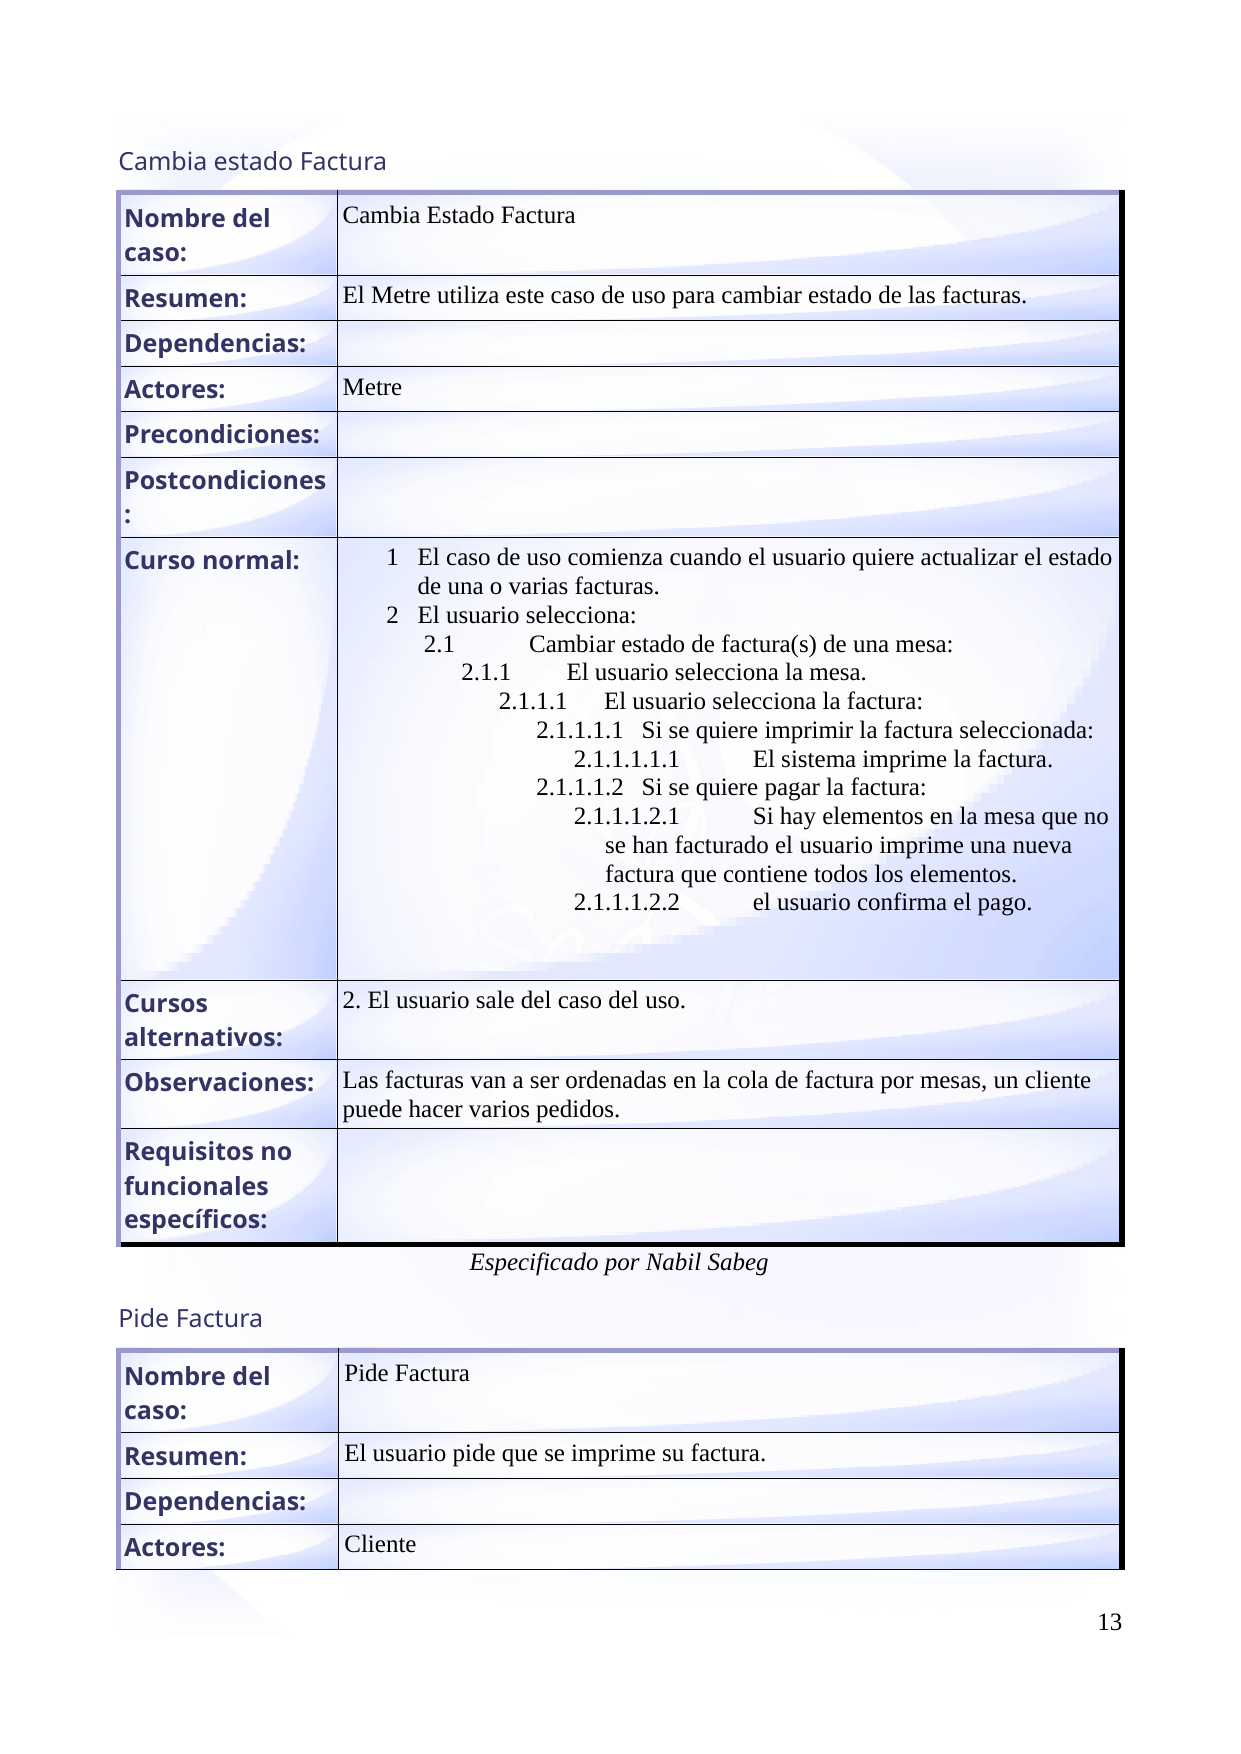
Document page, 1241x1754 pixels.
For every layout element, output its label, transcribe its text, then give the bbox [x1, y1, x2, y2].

table_cell Observaciones: [121, 1060, 337, 1128]
table_header Cambia Estado Factura [338, 195, 1119, 274]
table_cell Resumen: [121, 1433, 338, 1478]
table_cell Curso normal: [121, 538, 337, 979]
table_cell Actores: [121, 1525, 338, 1569]
table_cell Cursos alternativos: [121, 981, 337, 1059]
subtitle Pide Factura [118, 1301, 1122, 1335]
table_header Pide Factura [339, 1353, 1119, 1432]
table_cell Dependencias: [121, 321, 337, 366]
table_cell 2. El usuario sale del caso del uso. [338, 981, 1119, 1059]
table_cell [338, 458, 1119, 537]
table_cell [339, 1479, 1119, 1523]
picture [118, 1570, 1122, 1636]
table_cell Cliente [339, 1525, 1119, 1569]
table_cell El Metre utiliza este caso de uso para cambiar estado de las facturas. [338, 276, 1119, 320]
table_cell [338, 1129, 1119, 1242]
table_header Nombre del caso: [121, 195, 337, 274]
table_cell Dependencias: [121, 1479, 338, 1523]
table_cell Actores: [121, 367, 337, 411]
table_cell Resumen: [121, 276, 337, 320]
picture [118, 1276, 1122, 1301]
table_cell Precondiciones: [121, 412, 337, 457]
table_cell [338, 321, 1119, 366]
picture [118, 177, 1122, 190]
table_cell [338, 412, 1119, 457]
table_cell Requisitos no funcionales específicos: [121, 1129, 337, 1242]
subtitle Cambia estado Factura [118, 143, 1122, 177]
table_cell Metre [338, 367, 1119, 411]
picture [118, 1335, 1122, 1348]
table_header Nombre del caso: [121, 1353, 338, 1432]
text Especificado por Nabil Sabeg [118, 1247, 1122, 1276]
table_cell El caso de uso comienza cuando el usuario quiere actualizar el estado de una o varias facturas. El usuario selecciona: Cambiar estado de factura(s) de una mesa: El usuario selecciona la mesa. El usuario selecciona la factura: Si se quiere imprimir la factura seleccionada: El sistema imprime la factura. Si se quiere pagar la factura: Si hay elementos en la mesa que no se han facturado el usuario imprime una nueva factura que contiene todos los elementos. el usuario confirma el pago. [338, 538, 1119, 979]
table_cell Postcondiciones: [121, 458, 337, 537]
table_cell Las facturas van a ser ordenadas en la cola de factura por mesas, un cliente puede hacer varios pedidos. [338, 1060, 1119, 1128]
table_cell El usuario pide que se imprime su factura. [339, 1433, 1119, 1478]
picture [118, 118, 1122, 143]
